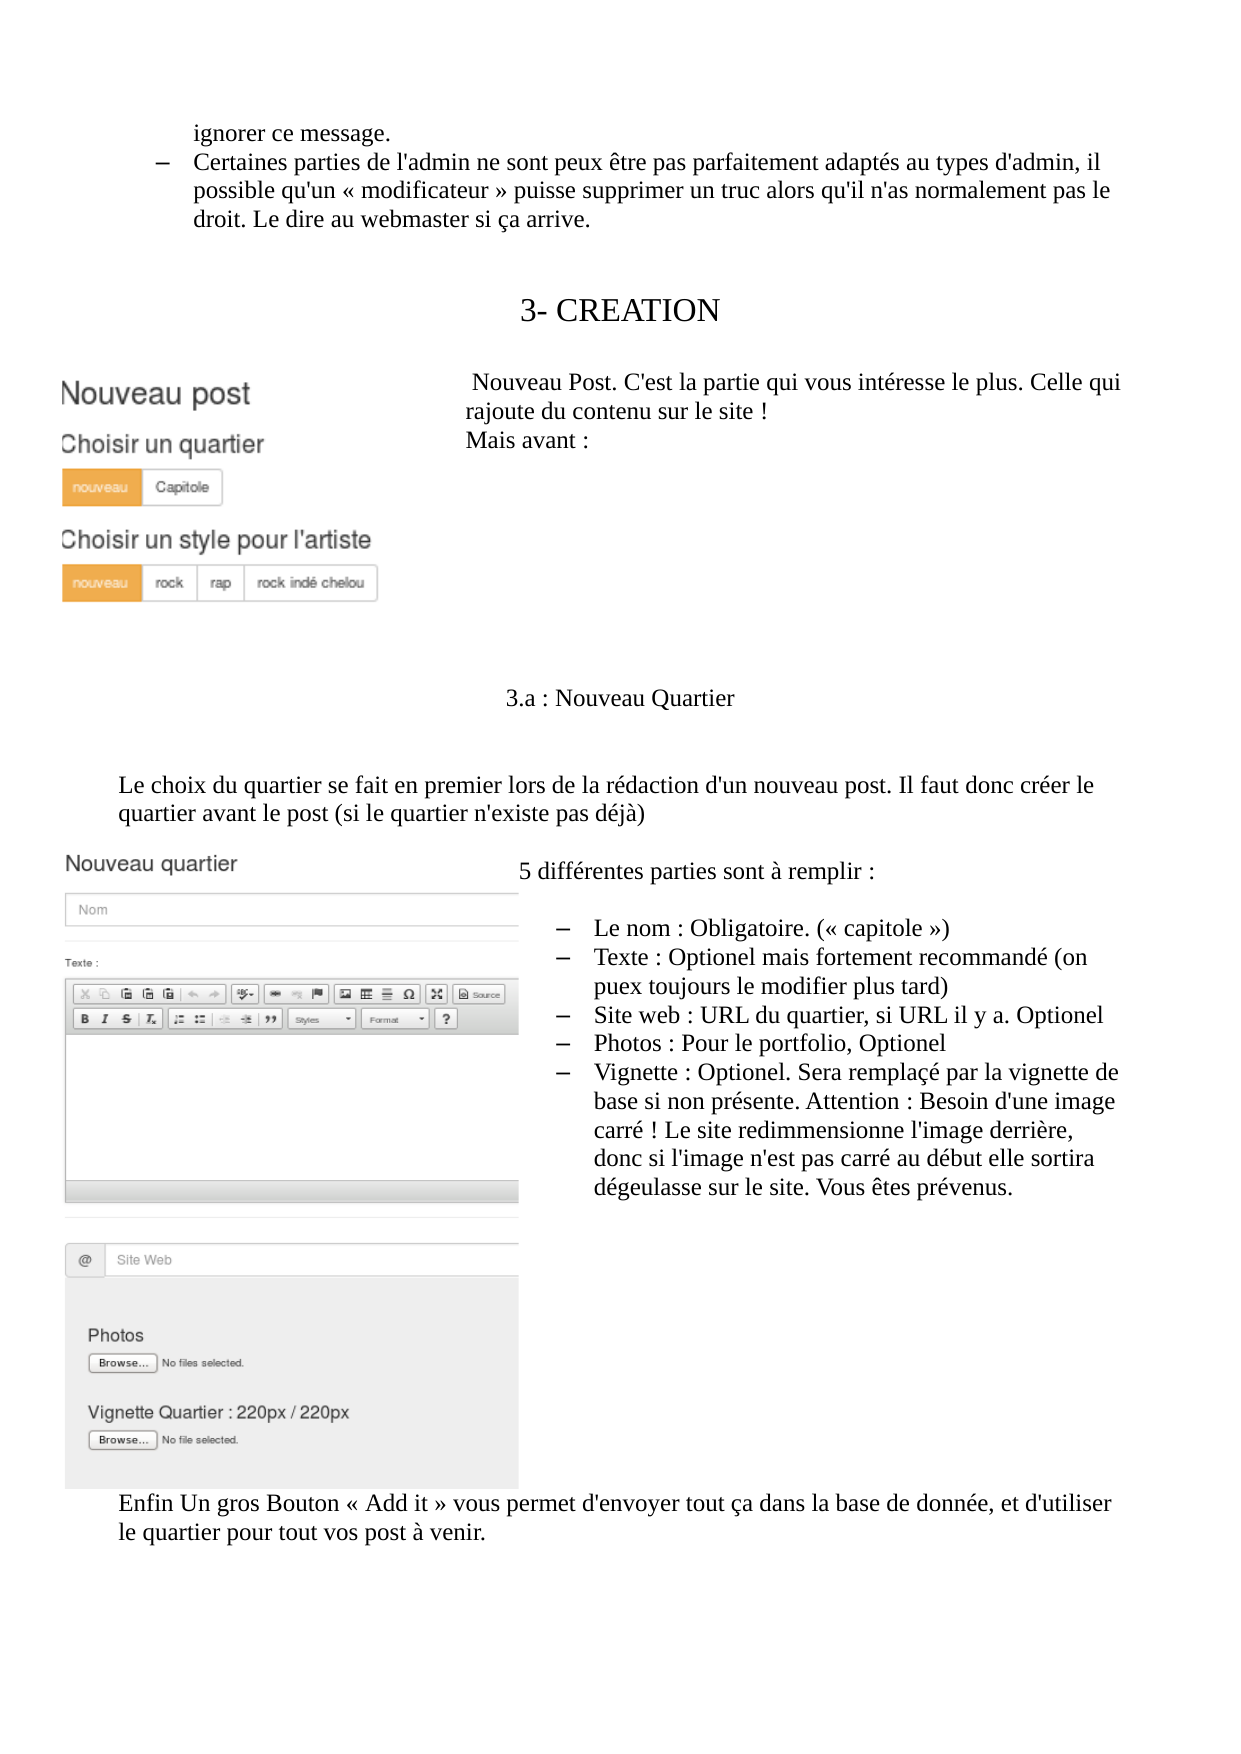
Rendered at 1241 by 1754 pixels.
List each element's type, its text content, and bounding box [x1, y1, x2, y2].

list ignorer ce message. [156, 118, 1122, 147]
text 3- CREATION [118, 291, 1122, 329]
list Texte : Optionel mais fortement recommandé (on puex toujours le modifier plus tard) [519, 942, 1122, 1000]
list Photos : Pour le portfolio, Optionel [519, 1028, 1122, 1057]
text 3.a : Nouveau Quartier [118, 683, 1122, 712]
list Le nom : Obligatoire. (« capitole ») [519, 913, 1122, 942]
text 5 différentes parties sont à remplir : [519, 856, 1122, 885]
picture [56, 843, 519, 1489]
list Site web : URL du quartier, si URL il y a. Optionel [519, 1000, 1122, 1028]
text Mais avant : [466, 425, 1122, 453]
text Nouveau Post. C'est la partie qui vous intéresse le plus. Celle qui rajoute du contenu sur le site ! [466, 367, 1122, 425]
list Certaines parties de l'admin ne sont peux être pas parfaitement adaptés au types d'admin, il possible qu'un « modificateur » puisse supprimer un truc alors qu'il n'as normalement pas le droit. Le dire au webmaster si ça arrive. [156, 147, 1122, 233]
text Enfin Un gros Bouton « Add it » vous permet d'envoyer tout ça dans la base de donnée, et d'utiliser le quartier pour tout vos post à venir. [118, 1488, 1122, 1546]
picture [62, 367, 466, 657]
list Vignette : Optionel. Sera remplaçé par la vignette de base si non présente. Attention : Besoin d'une image carré ! Le site redimmensionne l'image derrière, donc si l'image n'est pas carré au début elle sortira dégeulasse sur le site. Vous êtes prévenus. [519, 1057, 1122, 1201]
text Le choix du quartier se fait en premier lors de la rédaction d'un nouveau post. Il faut donc créer le quartier avant le post (si le quartier n'existe pas déjà) [118, 770, 1122, 827]
